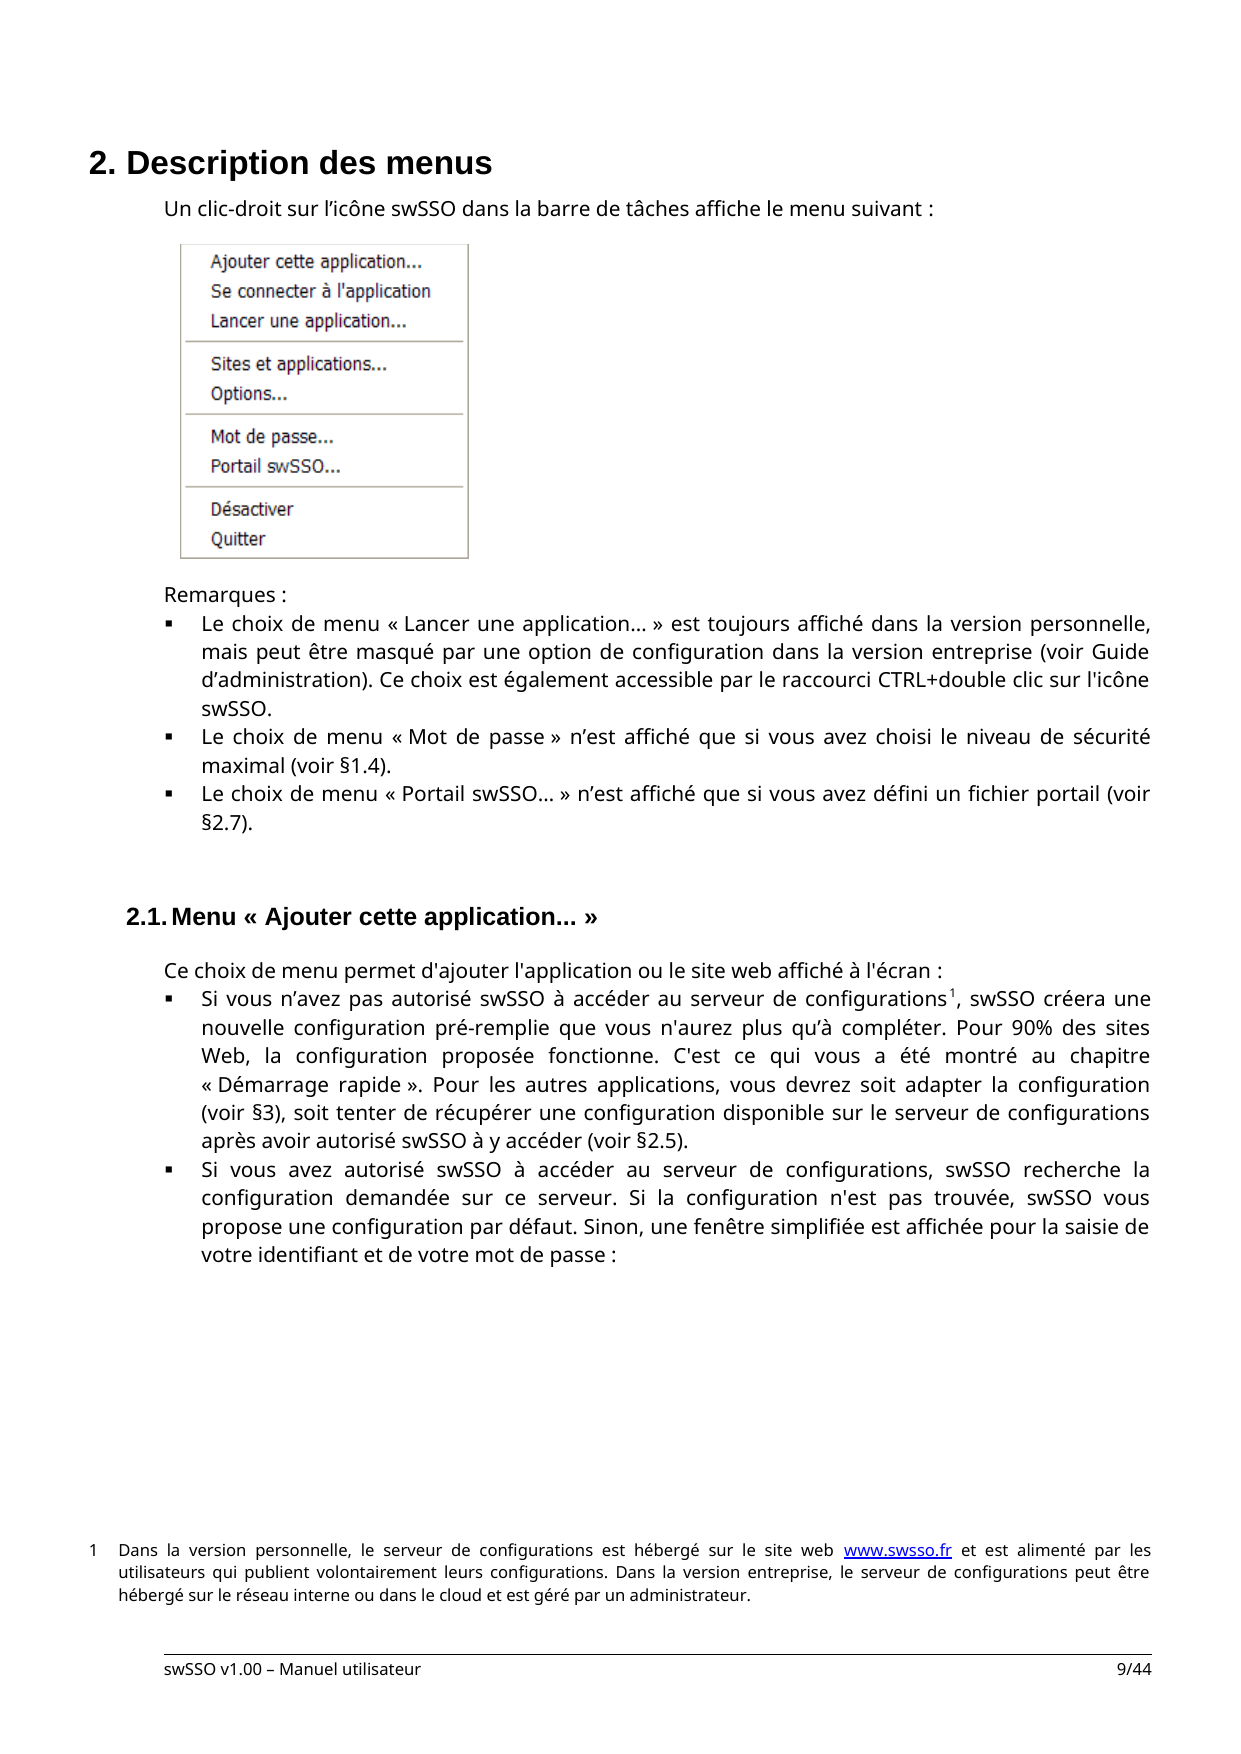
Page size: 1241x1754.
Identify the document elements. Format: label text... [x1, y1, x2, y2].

subtitle Description des menus [89, 143, 1152, 182]
list Si vous avez autorisé swSSO à accéder au serveur de configurations, swSSO recherche la configuration demandée sur ce serveur. Si la configuration n'est pas trouvée, swSSO vous propose une configuration par défaut. Sinon, une fenêtre simplifiée est affichée pour la saisie de votre identifiant et de votre mot de passe : [164, 1155, 1152, 1269]
list Si vous n’avez pas autorisé swSSO à accéder au serveur de configurations, swSSO créera une nouvelle configuration pré-remplie que vous n'aurez plus qu’à compléter. Pour 90% des sites Web, la configuration proposée fonctionne. C'est ce qui vous a été montré au chapitre « Démarrage rapide ». Pour les autres applications, vous devrez soit adapter la configuration (voir §3), soit tenter de récupérer une configuration disponible sur le serveur de configurations après avoir autorisé swSSO à y accéder (voir §2.5). [164, 984, 1152, 1155]
picture [180, 244, 469, 559]
list Dans la version personnelle, le serveur de configurations est hébergé sur le site web www.swsso.fr et est alimenté par les utilisateurs qui publient volontairement leurs configurations. Dans la version entreprise, le serveur de configurations peut être hébergé sur le réseau interne ou dans le cloud et est géré par un administrateur. [89, 1538, 1152, 1606]
text Remarques : [164, 580, 1152, 609]
list Le choix de menu « Lancer une application… » est toujours affiché dans la version personnelle, mais peut être masqué par une option de configuration dans la version entreprise (voir Guide d’administration). Ce choix est également accessible par le raccourci CTRL+double clic sur l'icône swSSO. [164, 609, 1152, 722]
list Le choix de menu « Portail swSSO… » n’est affiché que si vous avez défini un fichier portail (voir §2.7). [164, 779, 1152, 836]
text Un clic-droit sur l’icône swSSO dans la barre de tâches affiche le menu suivant : [164, 194, 1152, 222]
list Le choix de menu « Mot de passe » n’est affiché que si vous avez choisi le niveau de sécurité maximal (voir §1.4). [164, 722, 1152, 779]
subtitle Menu « Ajouter cette application... » [126, 902, 1152, 931]
text Ce choix de menu permet d'ajouter l'application ou le site web affiché à l'écran : [164, 956, 1152, 984]
